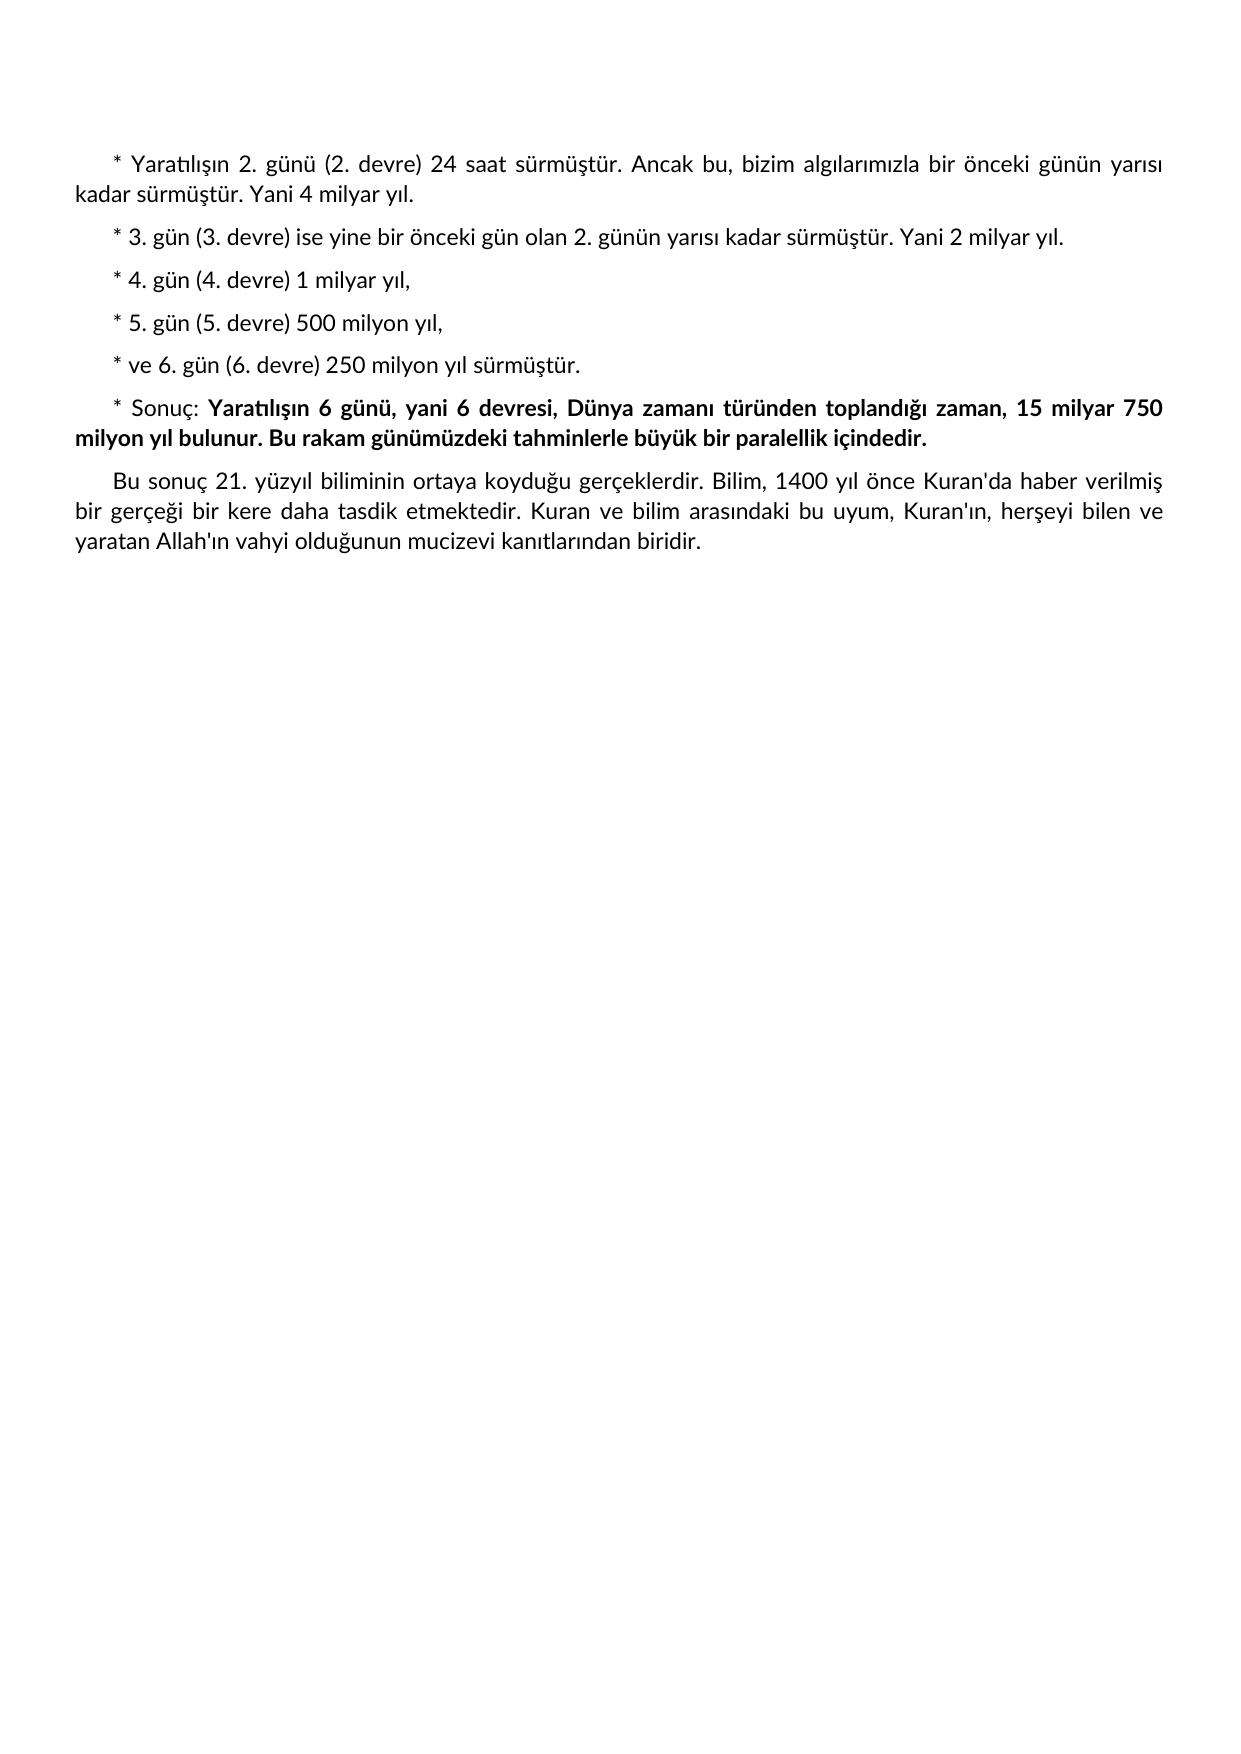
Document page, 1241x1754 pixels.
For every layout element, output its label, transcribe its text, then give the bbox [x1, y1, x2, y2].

text * Yaratılışın 2. günü (2. devre) 24 saat sürmüştür. Ancak bu, bizim algılarımızla bir önceki günün yarısı kadar sürmüştür. Yani 4 milyar yıl. [75, 150, 1165, 208]
text * Sonuç: Yaratılışın 6 günü, yani 6 devresi, Dünya zamanı türünden toplandığı zaman, 15 milyar 750 milyon yıl bulunur. Bu rakam günümüzdeki tahminlerle büyük bir paralellik içindedir. [75, 394, 1165, 451]
text * 4. gün (4. devre) 1 milyar yıl, [75, 266, 1165, 293]
text * ve 6. gün (6. devre) 250 milyon yıl sürmüştür. [75, 351, 1165, 378]
text * 5. gün (5. devre) 500 milyon yıl, [75, 308, 1165, 336]
text * 3. gün (3. devre) ise yine bir önceki gün olan 2. günün yarısı kadar sürmüştür. Yani 2 milyar yıl. [75, 223, 1165, 250]
text Bu sonuç 21. yüzyıl biliminin ortaya koyduğu gerçeklerdir. Bilim, 1400 yıl önce Kuran'da haber verilmiş bir gerçeği bir kere daha tasdik etmektedir. Kuran ve bilim arasındaki bu uyum, Kuran'ın, herşeyi bilen ve yaratan Allah'ın vahyi olduğunun mucizevi kanıtlarından biridir. [75, 467, 1165, 554]
